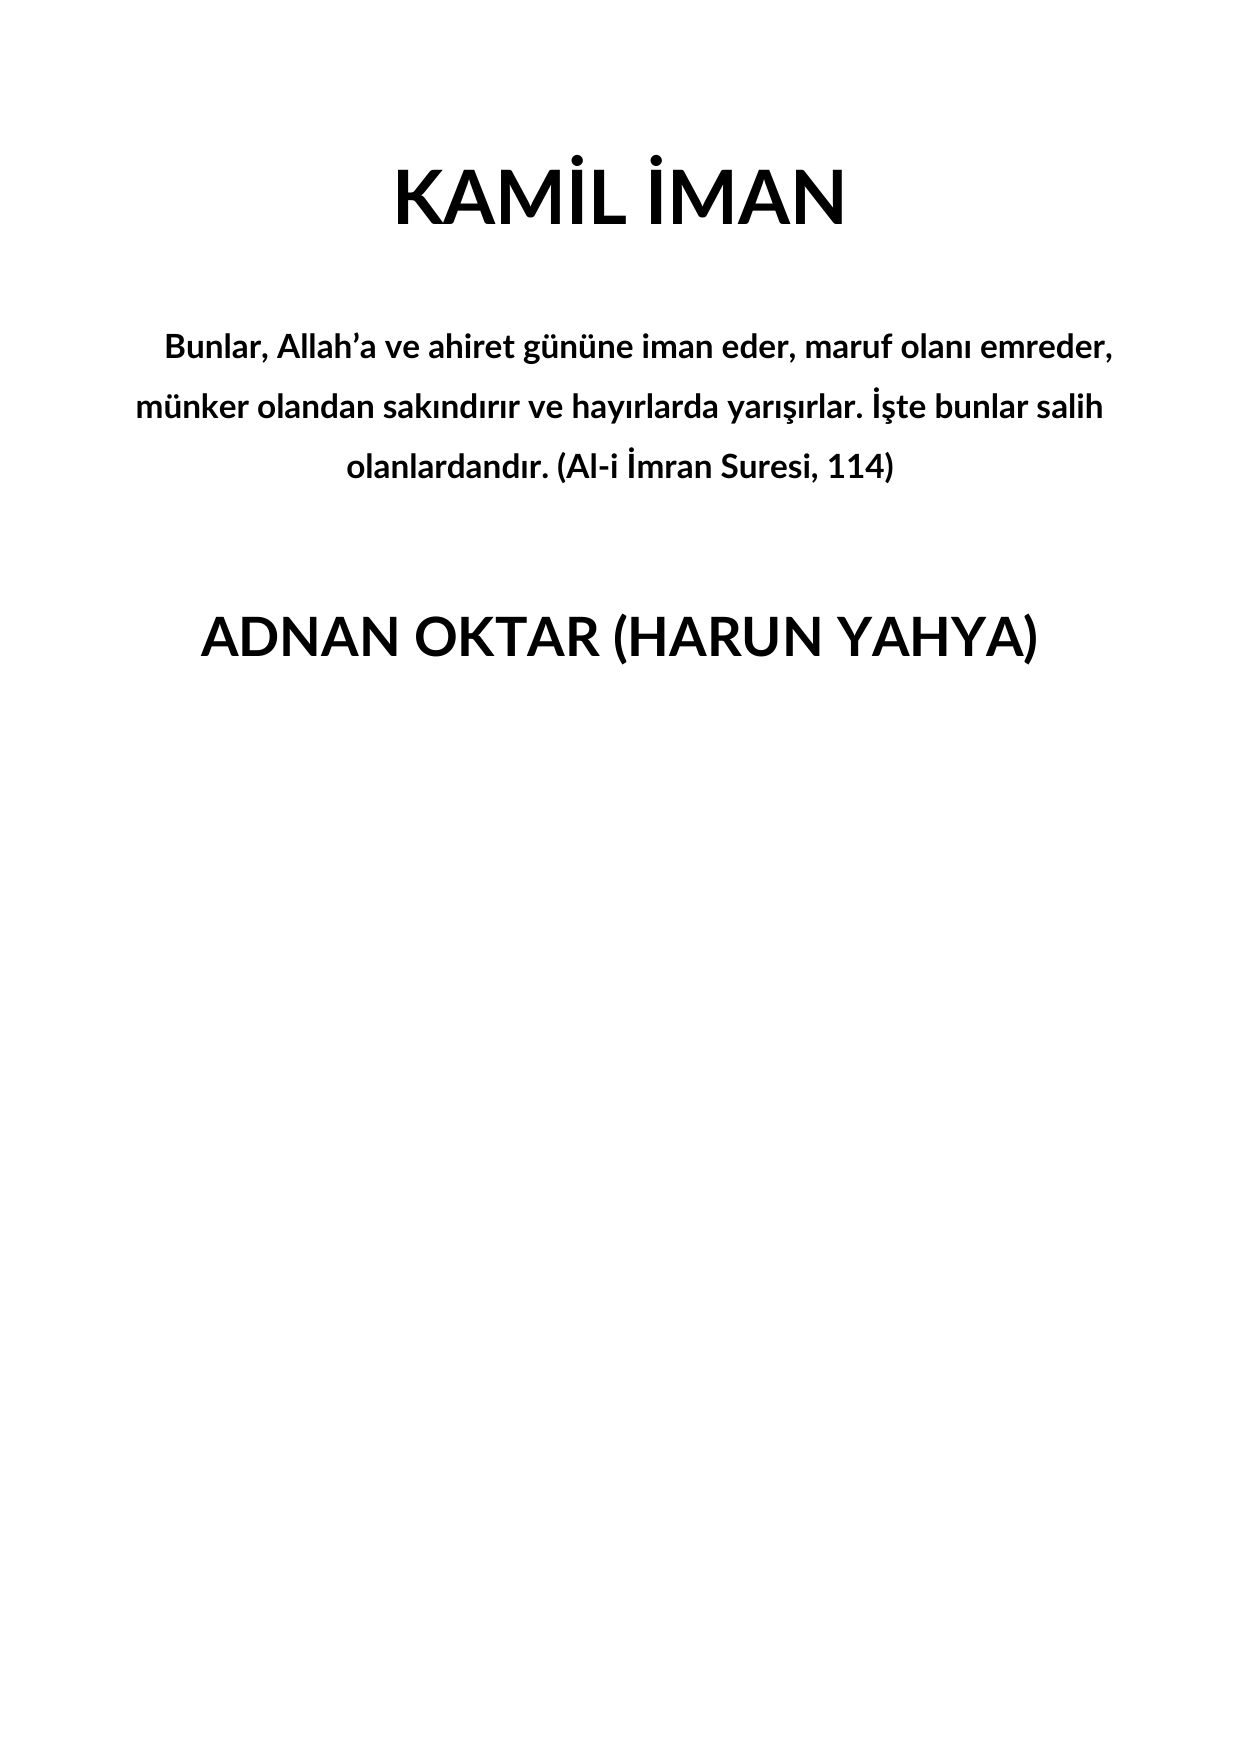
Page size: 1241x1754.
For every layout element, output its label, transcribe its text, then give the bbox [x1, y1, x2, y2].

text ADNAN OKTAR (HARUN YAHYA) [75, 603, 1165, 668]
text Bunlar, Allah’a ve ahiret gününe iman eder, maruf olanı emreder, münker olandan sakındırır ve hayırlarda yarışırlar. İşte bunlar salih olanlardandır. (Al-i İmran Suresi, 114) [75, 325, 1165, 485]
subtitle KAMİL İMAN [75, 150, 1165, 240]
